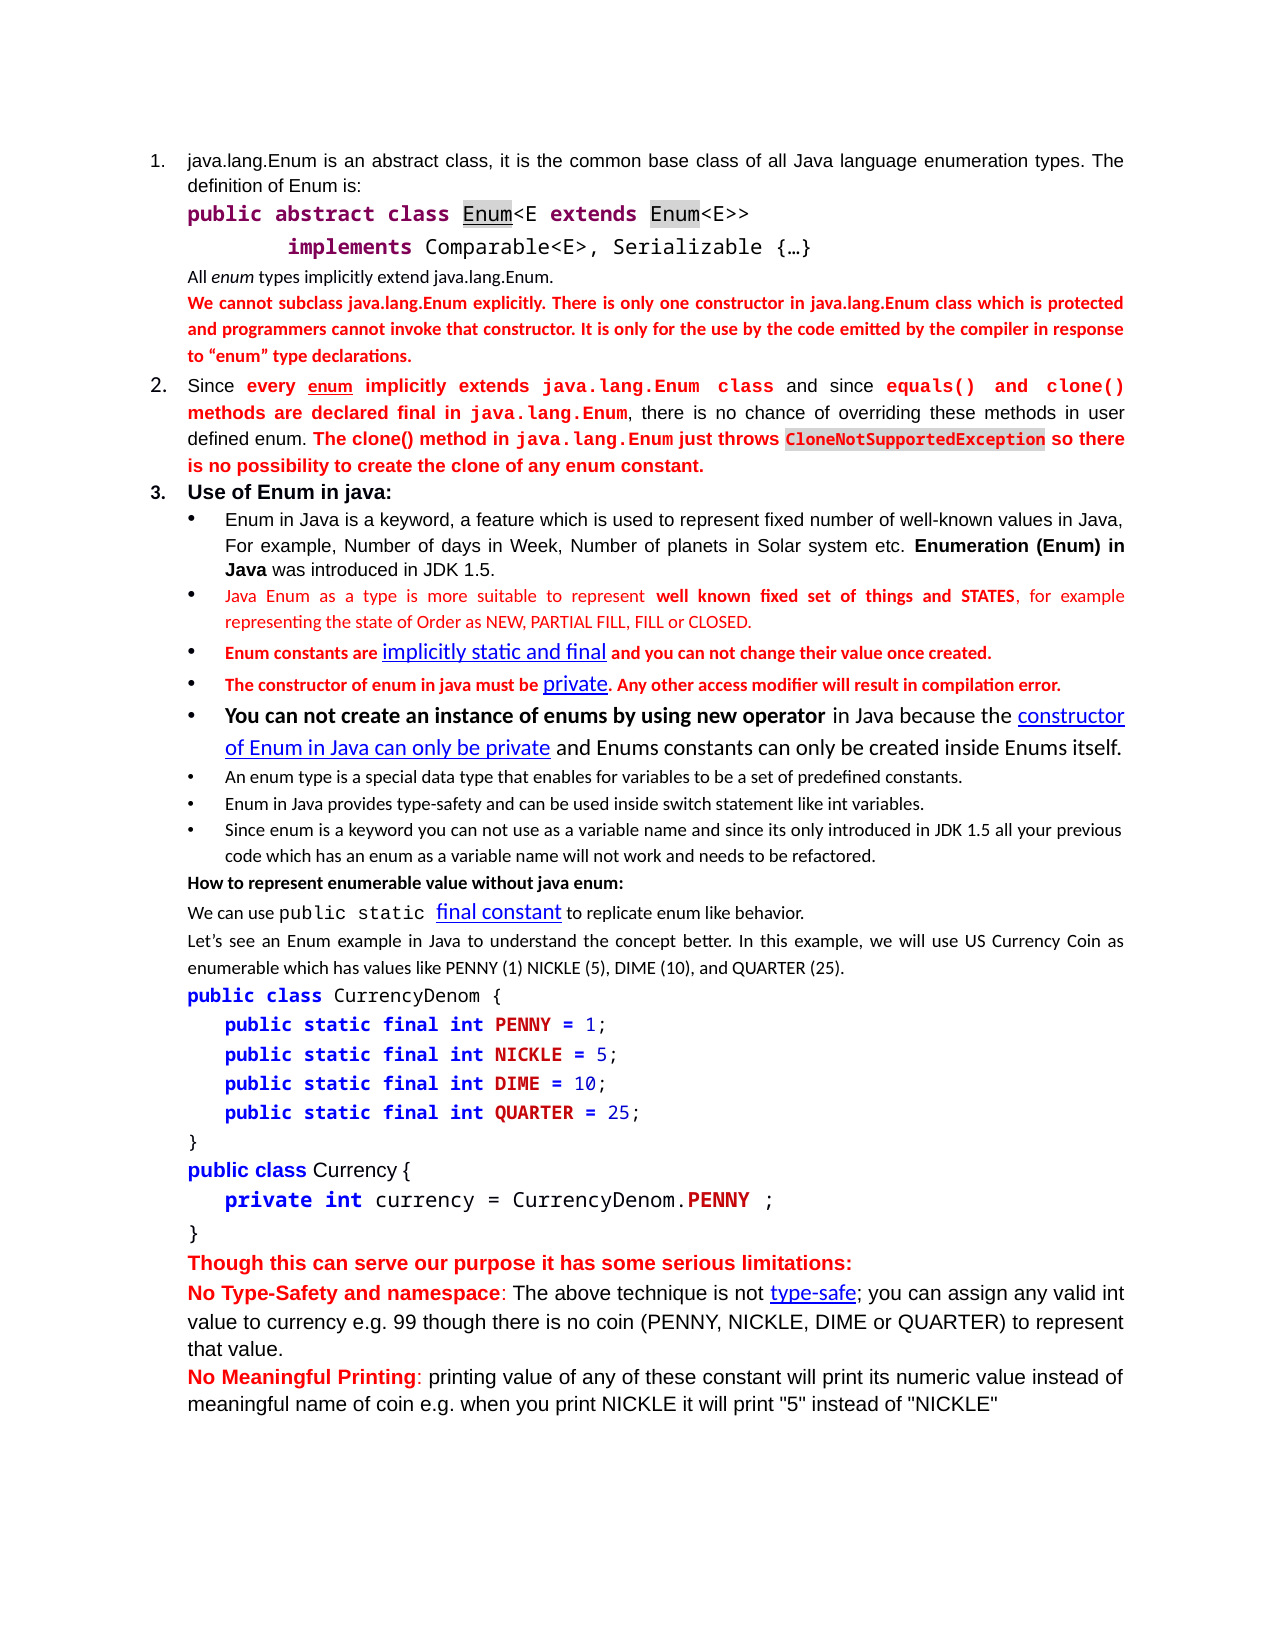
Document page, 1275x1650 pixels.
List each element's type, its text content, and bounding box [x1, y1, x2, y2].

list Though this can serve our purpose it has some serious limitations: [150, 1251, 1125, 1274]
list public class Currency { [150, 1158, 1125, 1182]
list Since every enum implicitly extends java.lang.Enum class and since equals() and clone() methods are declared final in java.lang.Enum, there is no chance of overriding these methods in user defined enum. The clone() method in java.lang.Enum just throws CloneNotSupportedException so there is no possibility to create the clone of any enum constant. [150, 370, 1125, 476]
list implements Comparable<E>, Serializable {…} [150, 232, 1125, 261]
list Let’s see an Enum example in Java to understand the concept better. In this example, we will use US Currency Coin as enumerable which has values like PENNY (1) NICKLE (5), DIME (10), and QUARTER (25). [150, 929, 1125, 979]
list The constructor of enum in java must be private. Any other access modifier will result in compilation error. [187, 669, 1125, 697]
list public static final int DIME = 10; [187, 1070, 1125, 1096]
list All enum types implicitly extend java.lang.Enum. [150, 265, 1125, 288]
list Enum in Java provides type-safety and can be used inside switch statement like int variables. [187, 792, 1125, 815]
list java.lang.Enum is an abstract class, it is the common base class of all Java language enumeration types. The definition of Enum is: [150, 150, 1125, 196]
list Enum in Java is a keyword, a feature which is used to represent fixed number of well-known values in Java, For example, Number of days in Week, Number of planets in Solar system etc. Enumeration (Enum) in Java was introduced in JDK 1.5. [187, 509, 1125, 581]
list No Type-Safety and namespace: The above technique is not type-safe; you can assign any valid int value to currency e.g. 99 though there is no coin (PENNY, NICKLE, DIME or QUARTER) to represent that value. [150, 1278, 1125, 1361]
list Enum constants are implicitly static and final and you can not change their value once created. [187, 637, 1125, 665]
list public static final int NICKLE = 5; [187, 1041, 1125, 1066]
list You can not create an instance of enums by using new operator in Java because the constructor of Enum in Java can only be private and Enums constants can only be created inside Enums itself. [187, 701, 1125, 761]
list public static final int QUARTER = 25; [187, 1099, 1125, 1125]
list Use of Enum in java: [150, 479, 1125, 505]
list } [150, 1218, 1125, 1246]
list public abstract class Enum<E extends Enum<E>> [150, 199, 1125, 228]
list Java Enum as a type is more suitable to represent well known fixed set of things and STATES, for example representing the state of Order as NEW, PARTIAL FILL, FILL or CLOSED. [187, 584, 1125, 633]
list No Meaningful Printing: printing value of any of these constant will print its numeric value instead of meaningful name of coin e.g. when you print NICKLE it will print "5" instead of "NICKLE" [150, 1365, 1125, 1416]
list An enum type is a special data type that enables for variables to be a set of predefined constants. [187, 766, 1125, 788]
list How to represent enumerable value without java enum: [150, 871, 1125, 894]
list } [150, 1129, 1125, 1154]
list We can use public static final constant to replicate enum like behavior. [150, 897, 1125, 925]
list public class CurrencyDenom { [150, 982, 1125, 1008]
list We cannot subclass java.lang.Enum explicitly. There is only one constructor in java.lang.Enum class which is protected and programmers cannot invoke that constructor. It is only for the use by the code emitted by the compiler in response to “enum” type declarations. [150, 291, 1125, 367]
list private int currency = CurrencyDenom.PENNY ; [187, 1185, 1125, 1214]
list Since enum is a keyword you can not use as a variable name and since its only introduced in JDK 1.5 all your previous code which has an enum as a variable name will not work and needs to be refactored. [187, 818, 1125, 868]
list public static final int PENNY = 1; [187, 1012, 1125, 1037]
